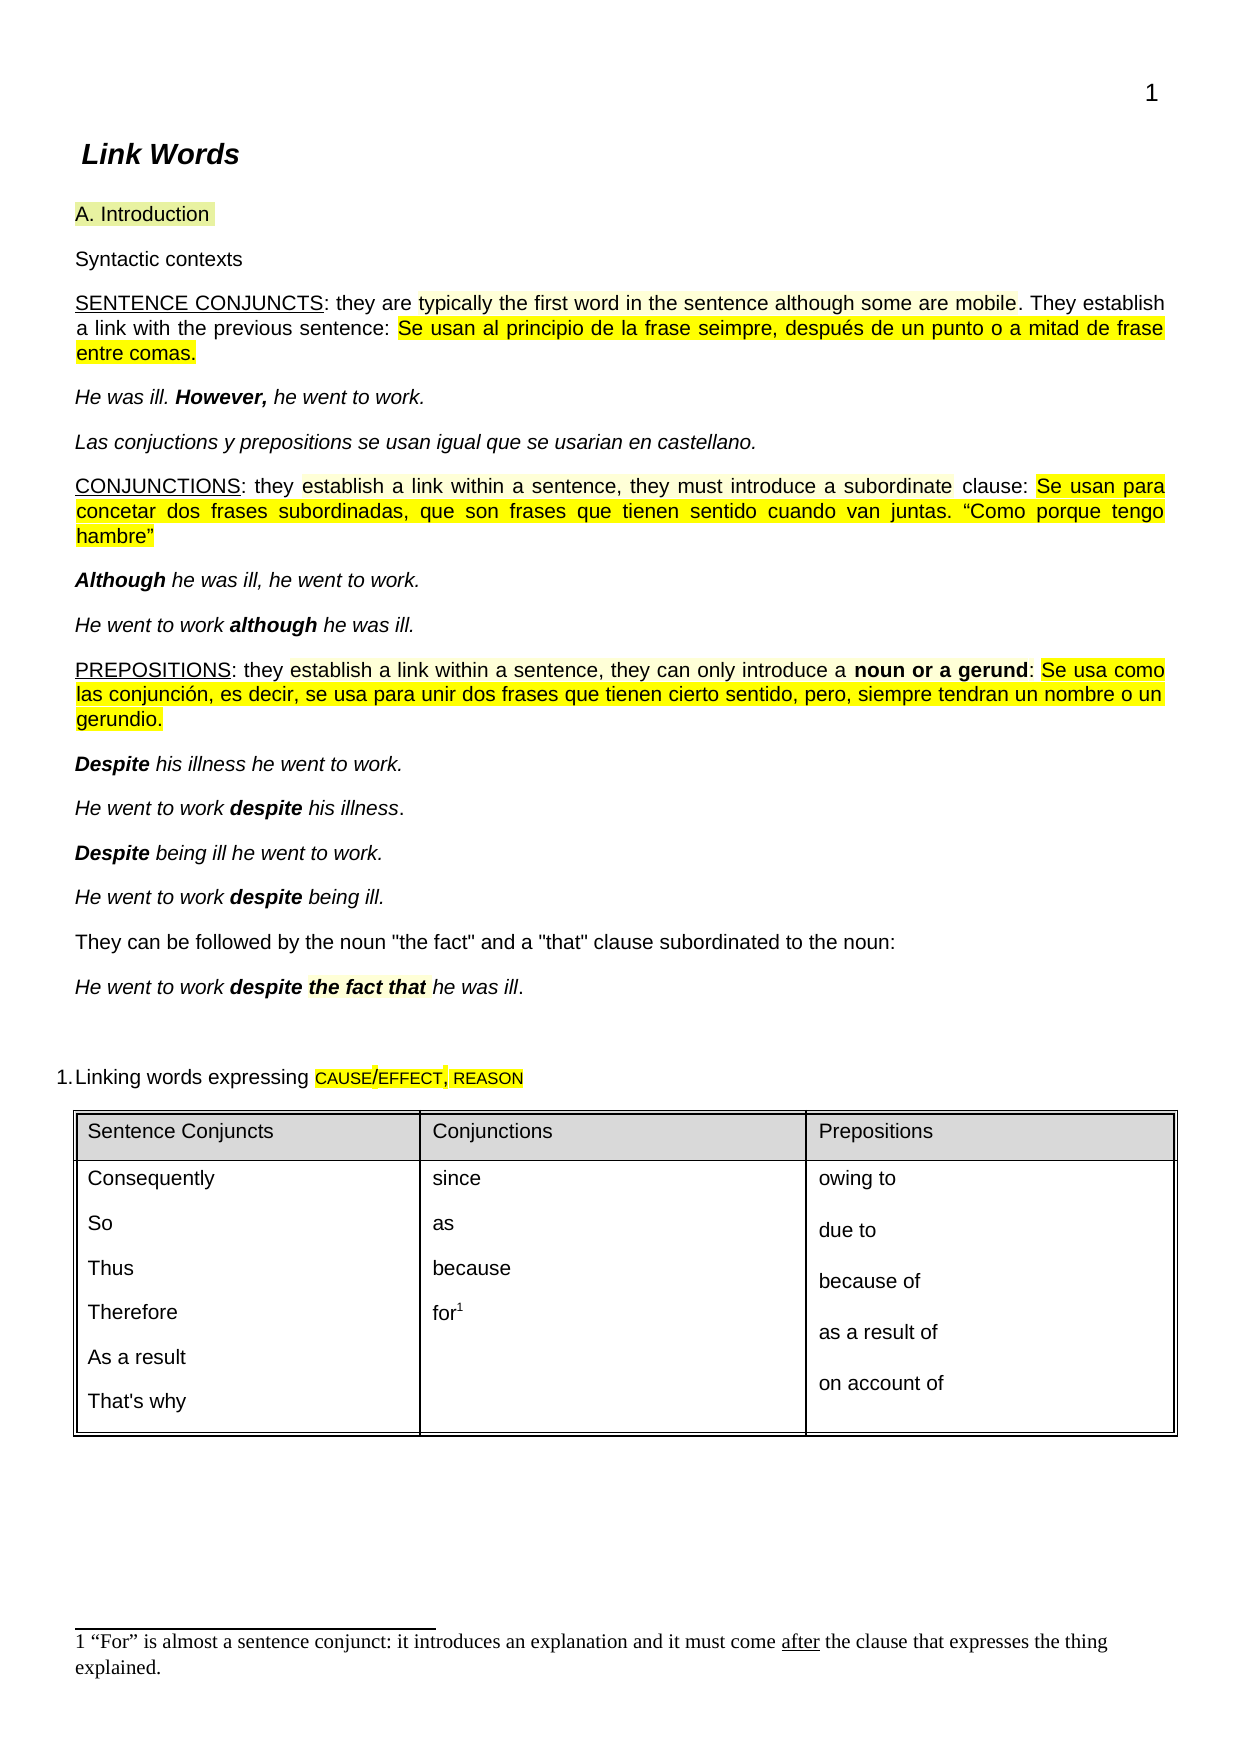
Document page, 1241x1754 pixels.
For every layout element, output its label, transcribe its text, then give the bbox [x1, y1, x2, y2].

text Despite being ill he went to work. [74, 841, 1165, 864]
text He went to work despite the fact that he was ill. [74, 974, 1165, 998]
text He was ill. However, he went to work. [74, 385, 1165, 409]
table_cell since as because for [421, 1161, 805, 1432]
list Linking words expressing CAUSE/EFFECT, REASON [56, 1065, 1165, 1089]
text He went to work although he was ill. [74, 613, 1165, 637]
text He went to work despite being ill. [74, 885, 1165, 909]
table_header Sentence Conjuncts [78, 1115, 419, 1160]
text Syntactic contexts [75, 246, 1165, 270]
text SENTENCE CONJUNCTS: they are typically the first word in the sentence although some are mobile. They establish a link with the previous sentence: Se usan al principio de la frase seimpre, después de un punto o a mitad de frase entre comas. [75, 291, 1165, 364]
table_cell Consequently So Thus Therefore As a result That's why [78, 1161, 419, 1432]
text Link Words [75, 137, 1165, 171]
text Although he was ill, he went to work. [74, 568, 1165, 592]
table_cell owing to due to because of as a result of on account of [807, 1161, 1173, 1432]
table_header Prepositions [807, 1115, 1173, 1160]
text CONJUNCTIONS: they establish a link within a sentence, they must introduce a subordinate clause: Se usan para concetar dos frases subordinadas, que son frases que tienen sentido cuando van juntas. “Como porque tengo hambre” [75, 474, 1165, 547]
text They can be followed by the noun "the fact" and a "that" clause subordinated to the noun: [75, 930, 1165, 954]
text He went to work despite his illness. [74, 796, 1165, 820]
text Despite his illness he went to work. [74, 751, 1165, 775]
text Las conjuctions y prepositions se usan igual que se usarian en castellano. [74, 430, 1165, 454]
text PREPOSITIONS: they establish a link within a sentence, they can only introduce a noun or a gerund: Se usa como las conjunción, es decir, se usa para unir dos frases que tienen cierto sentido, pero, siempre tendran un nombre o un gerundio. [75, 657, 1165, 731]
table_header Conjunctions [421, 1115, 805, 1160]
text A. Introduction [75, 202, 1165, 226]
